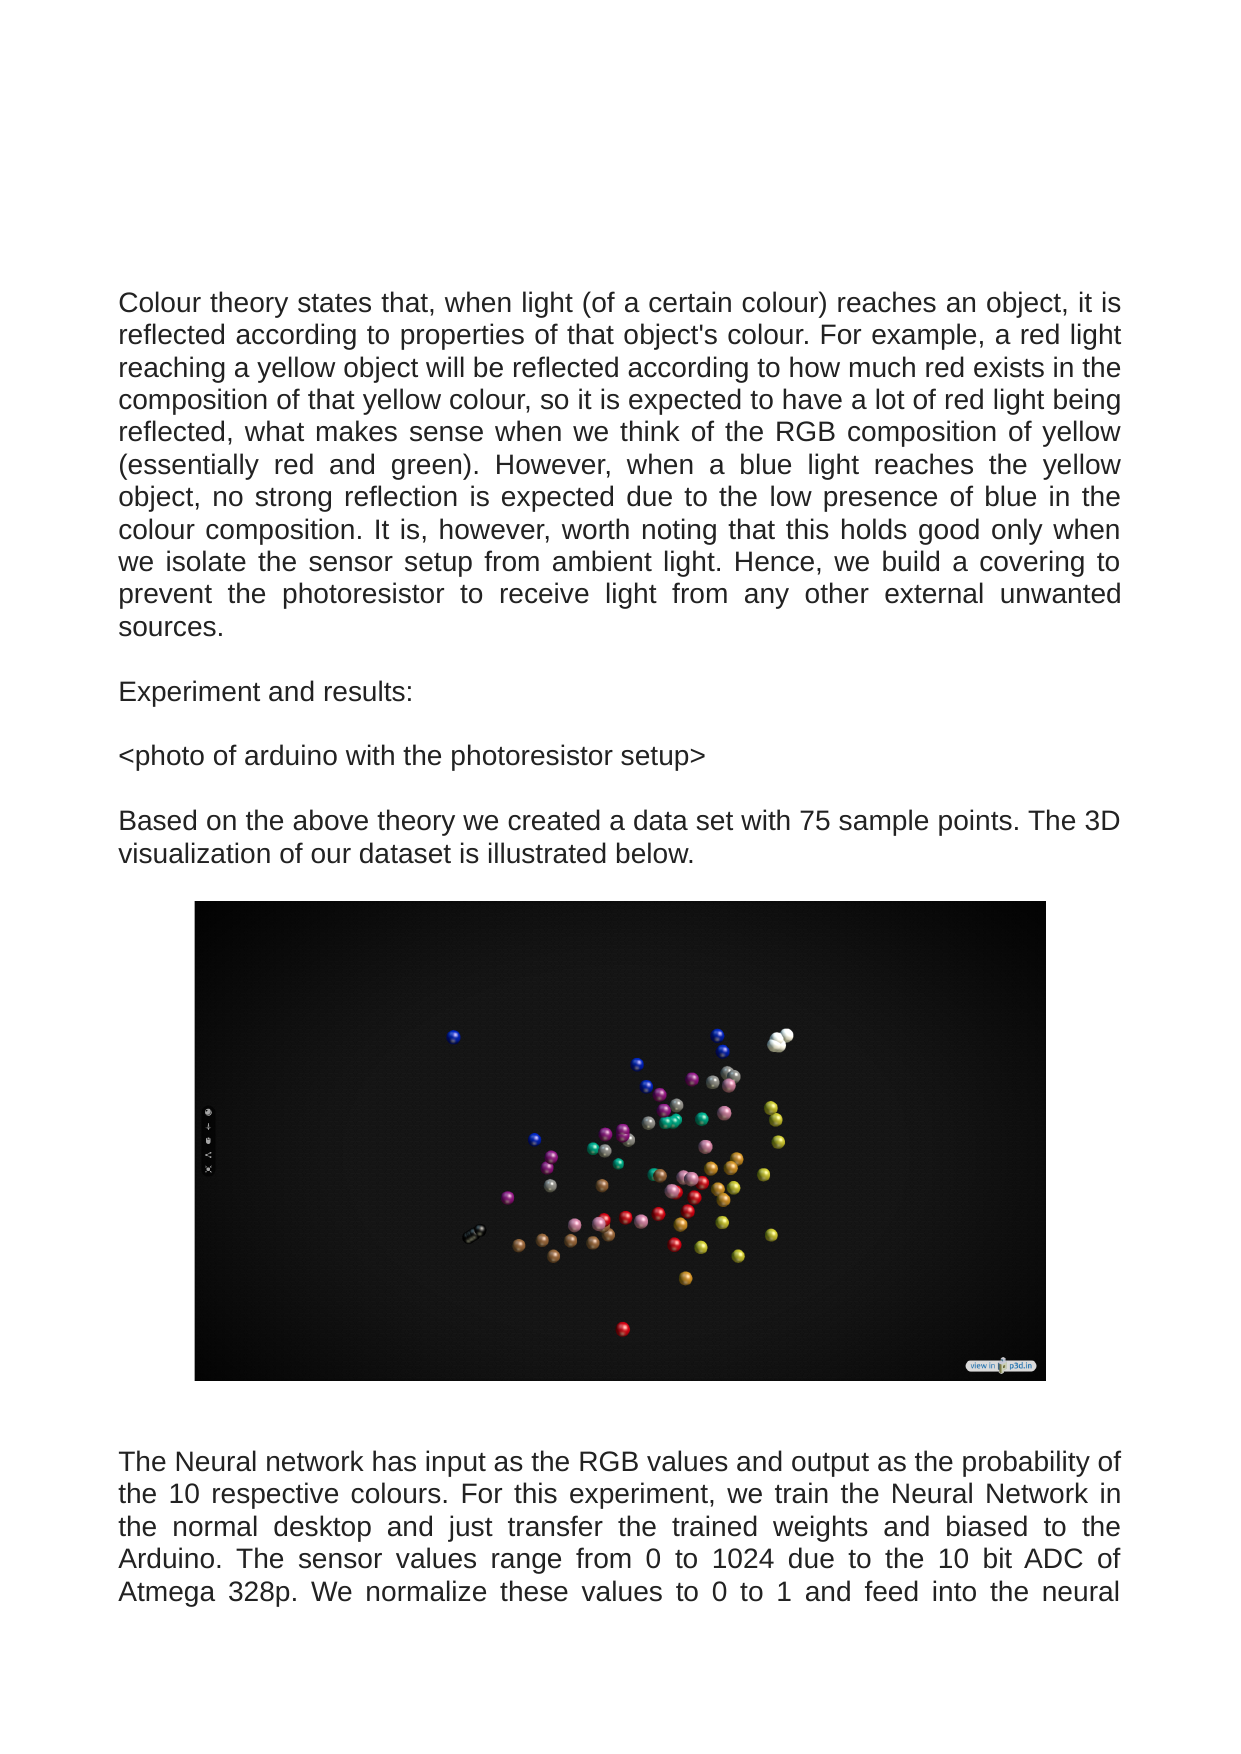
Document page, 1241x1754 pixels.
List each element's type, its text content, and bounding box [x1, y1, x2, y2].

text <photo of arduino with the photoresistor setup> [118, 739, 1122, 772]
text Colour theory states that, when light (of a certain colour) reaches an object, it is reflected according to properties of that object's colour. For example, a red light reaching a yellow object will be reflected according to how much red exists in the composition of that yellow colour, so it is expected to have a lot of red light being reflected, what makes sense when we think of the RGB composition of yellow (essentially red and green). However, when a blue light reaches the yellow object, no strong reflection is expected due to the low presence of blue in the colour composition. It is, however, worth noting that this holds good only when we isolate the sensor setup from ambient light. Hence, we build a covering to prevent the photoresistor to receive light from any other external unwanted sources. [118, 286, 1122, 642]
text The Neural network has input as the RGB values and output as the probability of the 10 respective colours. For this experiment, we train the Neural Network in the normal desktop and just transfer the trained weights and biased to the Arduino. The sensor values range from 0 to 1024 due to the 10 bit ADC of Atmega 328p. We normalize these values to 0 to 1 and feed into the neural [118, 1445, 1122, 1607]
text Based on the above theory we created a data set with 75 sample points. The 3D visualization of our dataset is illustrated below. [118, 804, 1122, 869]
picture [194, 901, 1046, 1381]
text Experiment and results: [118, 674, 1122, 707]
